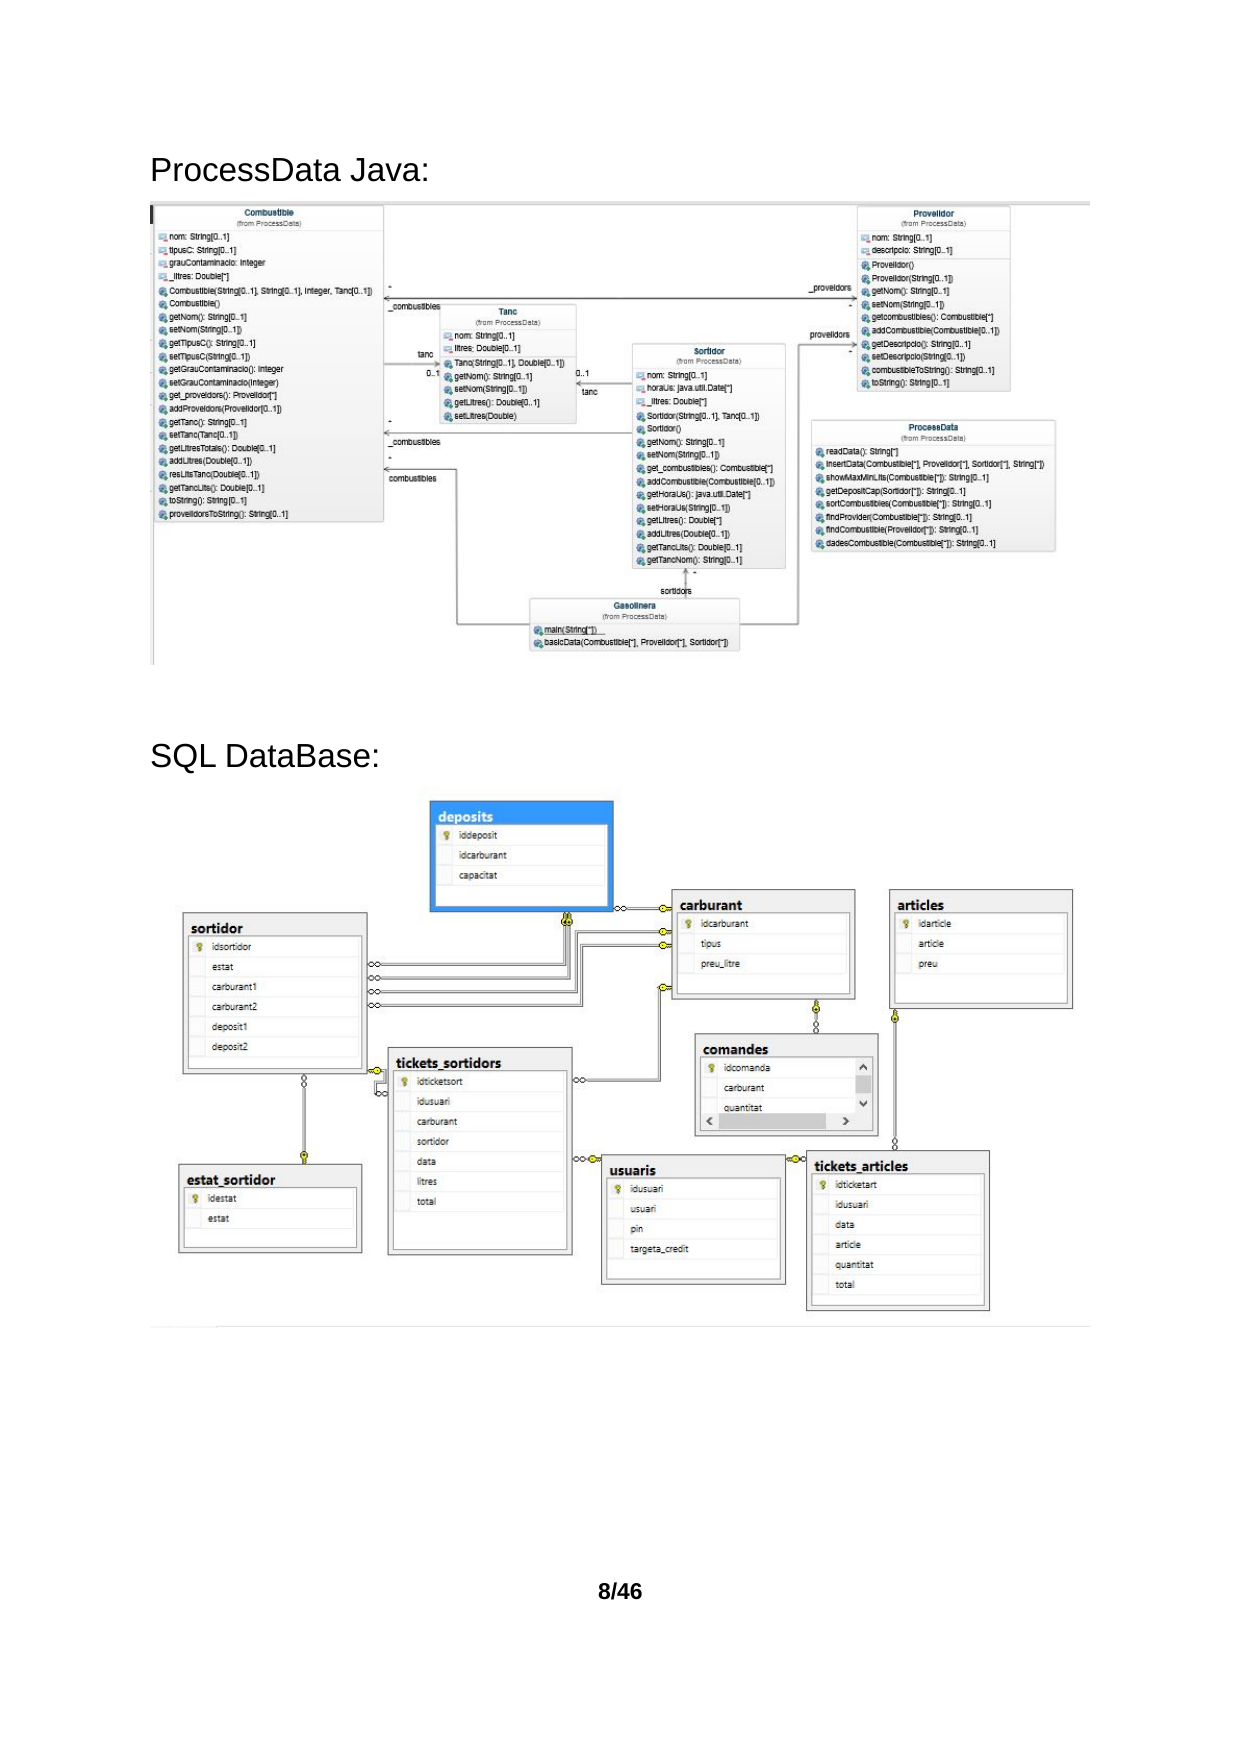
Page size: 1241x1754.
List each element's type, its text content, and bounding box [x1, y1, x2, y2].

subtitle ProcessData Java: [150, 150, 1090, 188]
picture [150, 787, 1091, 1328]
subtitle SQL DataBase: [150, 736, 1090, 775]
picture [150, 201, 1091, 665]
